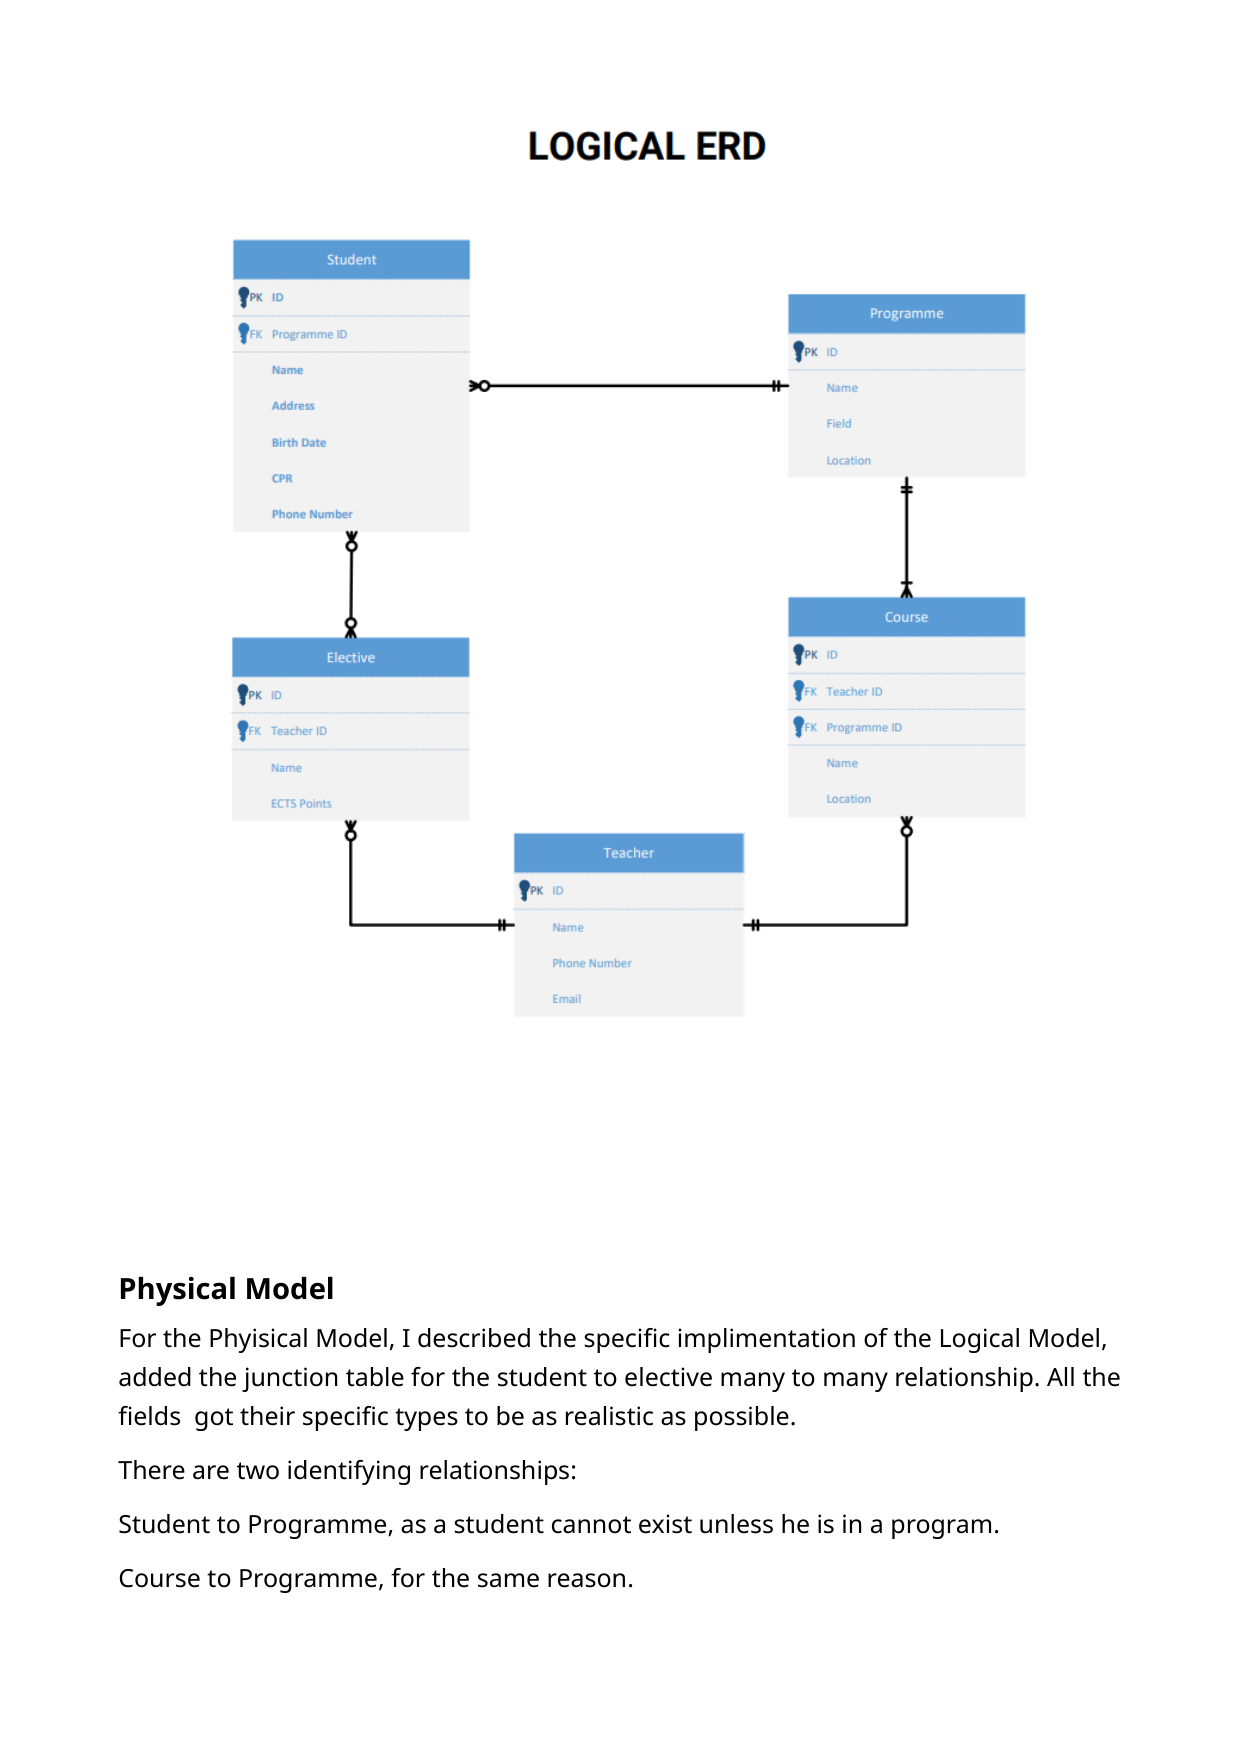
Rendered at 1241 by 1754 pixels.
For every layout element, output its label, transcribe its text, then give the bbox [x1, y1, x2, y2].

text There are two identifying relationships: [118, 1453, 1122, 1487]
subtitle Physical Model [118, 1268, 1122, 1308]
text Student to Programme, as a student cannot exist unless he is in a program. [118, 1506, 1122, 1541]
text Course to Programme, for the same reason. [118, 1560, 1122, 1594]
picture [118, 118, 1123, 1071]
text For the Phyisical Model, I described the specific implimentation of the Logical Model, added the junction table for the student to elective many to many relationship. All the fields got their specific types to be as realistic as possible. [118, 1321, 1122, 1433]
